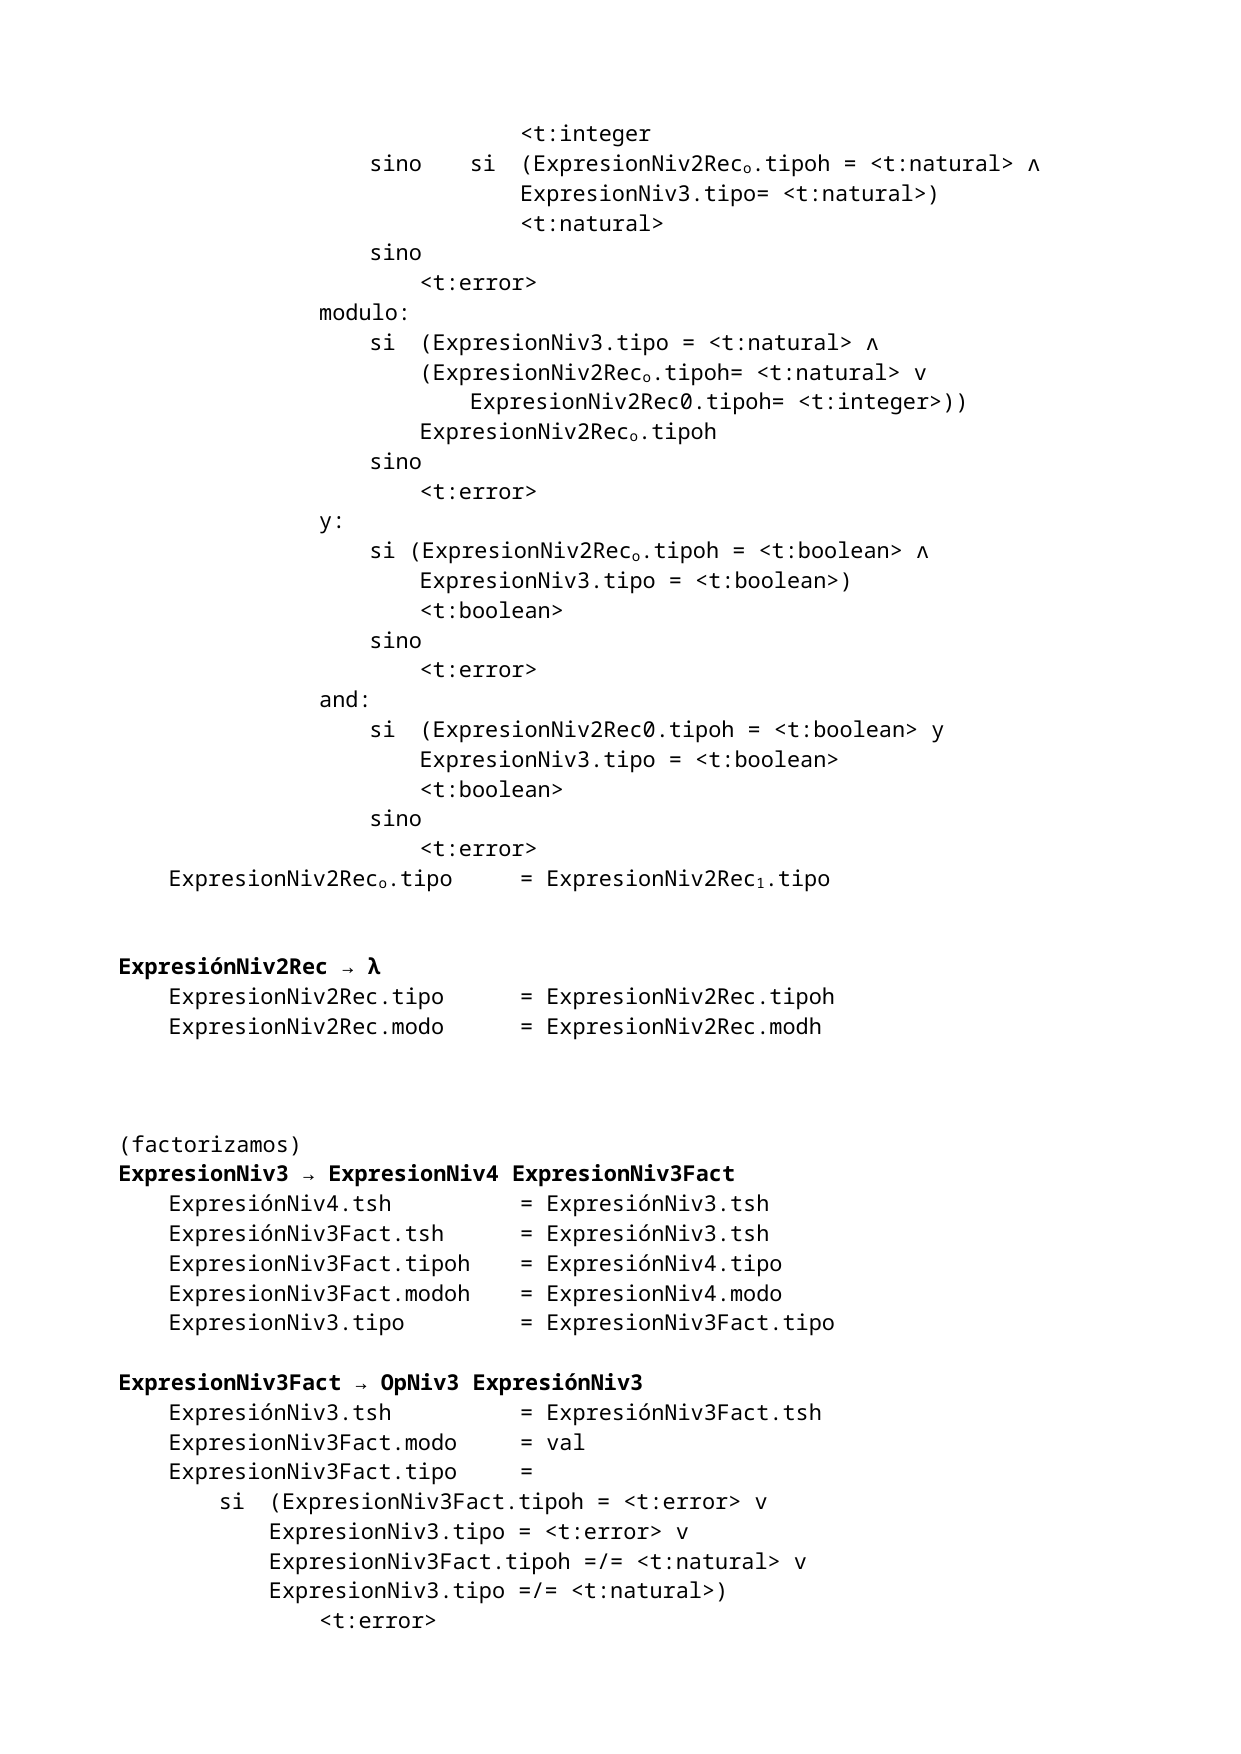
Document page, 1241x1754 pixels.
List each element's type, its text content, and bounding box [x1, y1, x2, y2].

text sino [118, 237, 1122, 267]
text ExpresiónNiv2Rec → λ [118, 951, 1122, 981]
text ExpresionNiv3.tipo = <t:error> v [118, 1516, 1122, 1546]
text si (ExpresionNiv3Fact.tipoh = <t:error> v [118, 1486, 1122, 1516]
text si (ExpresionNiv2Reco.tipoh = <t:boolean> ᴧ ExpresionNiv3.tipo = <t:boolean>) [118, 535, 1122, 595]
text si (ExpresionNiv3.tipo = <t:natural> ᴧ [118, 327, 1122, 356]
text <t:error> [118, 1605, 1122, 1635]
text ExpresionNiv3.tipo = <t:boolean> [118, 744, 1122, 773]
text ExpresionNiv3Fact.modo = val [118, 1427, 1122, 1456]
text <t:error> [118, 476, 1122, 505]
text <t:error> [118, 267, 1122, 297]
text ExpresionNiv2Rec.modo = ExpresionNiv2Rec.modh [118, 1011, 1122, 1041]
text ExpresiónNiv4.tsh = ExpresiónNiv3.tsh [118, 1188, 1122, 1218]
text sino [118, 446, 1122, 476]
text <t:error> [118, 833, 1122, 863]
text ExpresionNiv3Fact.tipoh = ExpresiónNiv4.tipo [118, 1248, 1122, 1278]
text sino si (ExpresionNiv2Reco.tipoh = <t:natural> ᴧ ExpresionNiv3.tipo= <t:natural>) [118, 148, 1122, 207]
text and: [118, 684, 1122, 714]
text <t:error> [118, 654, 1122, 684]
text <t:integer [118, 118, 1122, 148]
text ExpresionNiv3.tipo = ExpresionNiv3Fact.tipo [118, 1307, 1122, 1337]
text ExpresionNiv2Rec.tipo = ExpresionNiv2Rec.tipoh [118, 981, 1122, 1011]
text ExpresionNiv3 → ExpresionNiv4 ExpresionNiv3Fact [118, 1158, 1122, 1188]
text <t:boolean> [118, 773, 1122, 803]
text modulo: [118, 297, 1122, 327]
text (factorizamos) [118, 1129, 1122, 1158]
text y: [118, 505, 1122, 535]
text <t:boolean> [118, 595, 1122, 624]
text ExpresiónNiv3Fact.tsh = ExpresiónNiv3.tsh [118, 1218, 1122, 1248]
text ExpresionNiv3Fact.tipoh =/= <t:natural> v [118, 1546, 1122, 1576]
text ExpresiónNiv3.tsh = ExpresiónNiv3Fact.tsh [118, 1397, 1122, 1427]
text <t:natural> [118, 207, 1122, 237]
text ExpresionNiv3.tipo =/= <t:natural>) [118, 1576, 1122, 1605]
text (ExpresionNiv2Reco.tipoh= <t:natural> v ExpresionNiv2Rec0.tipoh= <t:integer>)) [118, 356, 1122, 416]
text ExpresionNiv3Fact.modoh = ExpresionNiv4.modo [118, 1278, 1122, 1307]
text ExpresionNiv2Reco.tipoh [118, 416, 1122, 446]
text ExpresionNiv2Reco.tipo = ExpresionNiv2Rec1.tipo [118, 863, 1122, 893]
text sino [118, 803, 1122, 833]
text ExpresionNiv3Fact.tipo = [118, 1456, 1122, 1486]
text ExpresionNiv3Fact → OpNiv3 ExpresiónNiv3 [118, 1367, 1122, 1397]
text si (ExpresionNiv2Rec0.tipoh = <t:boolean> y [118, 714, 1122, 744]
text sino [118, 624, 1122, 654]
